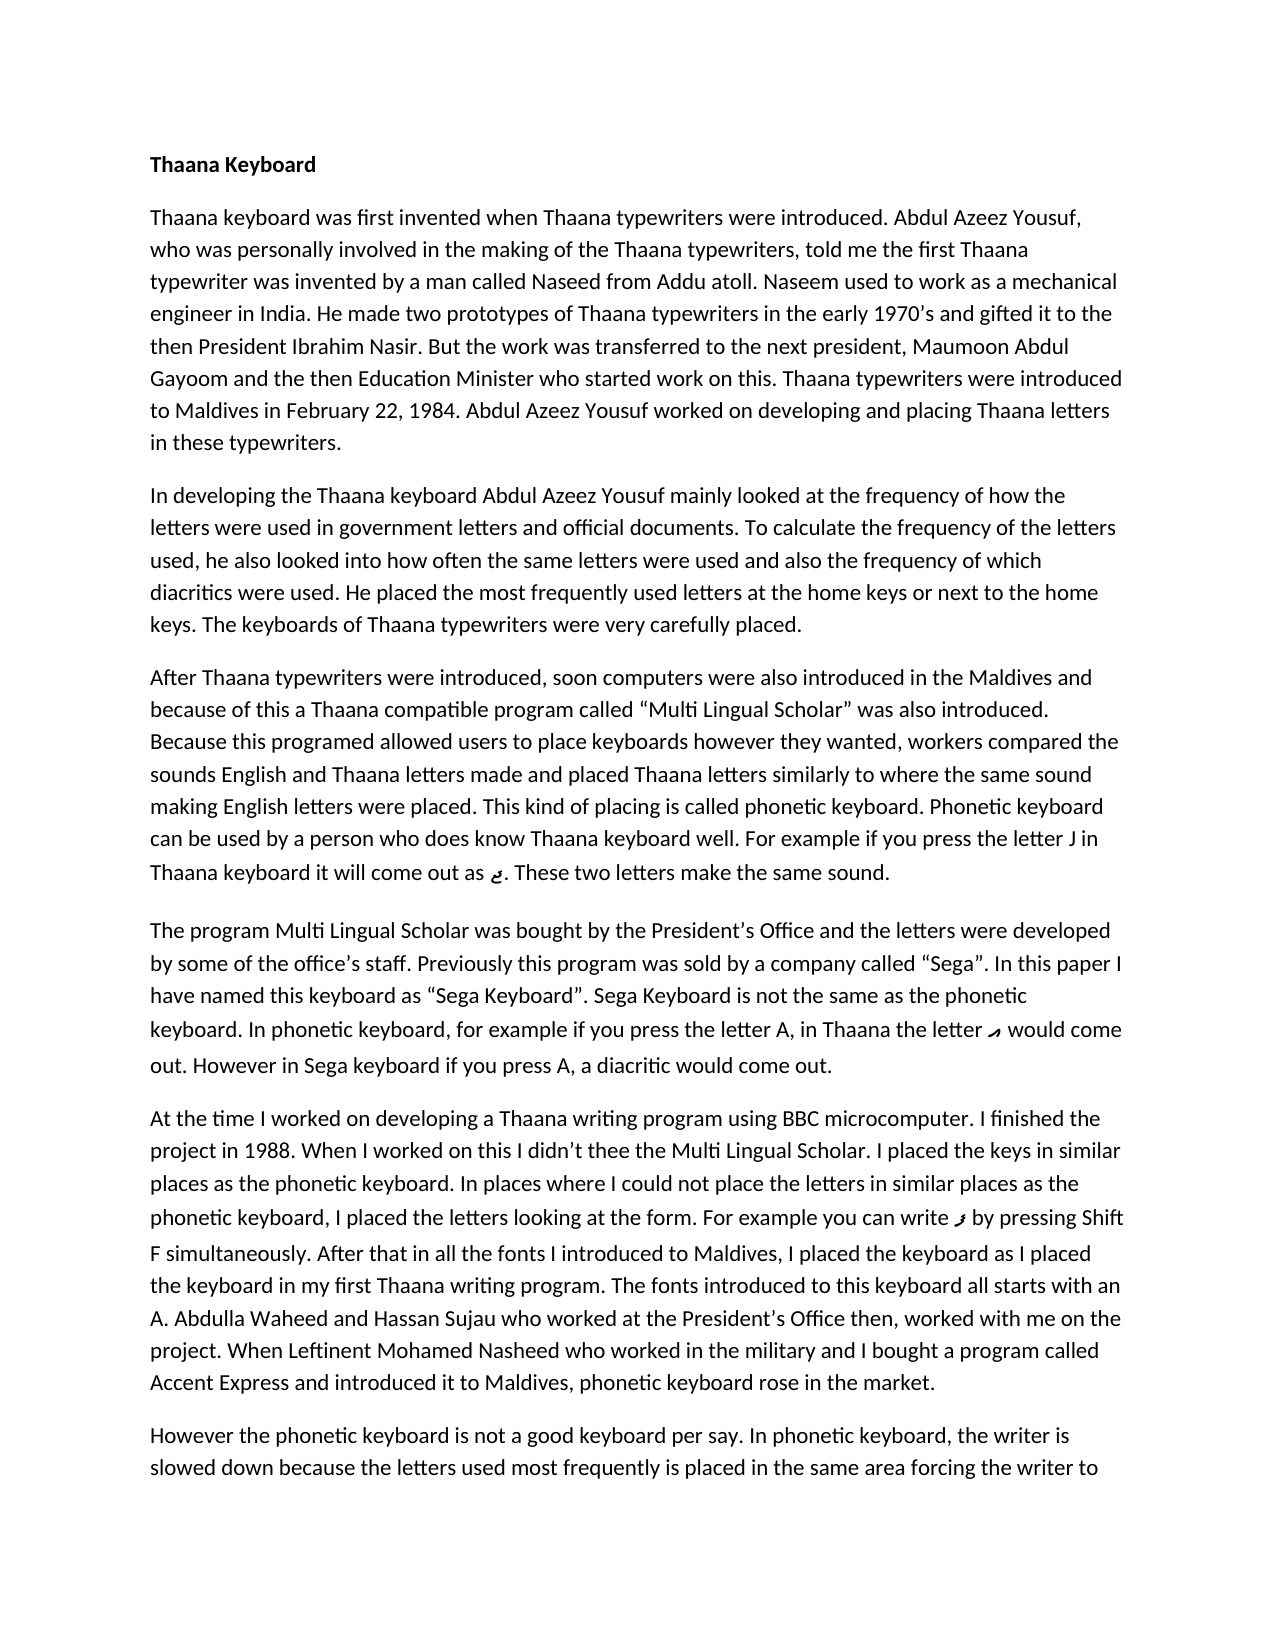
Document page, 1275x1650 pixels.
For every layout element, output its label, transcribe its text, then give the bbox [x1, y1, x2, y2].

text In developing the Thaana keyboard Abdul Azeez Yousuf mainly looked at the frequency of how the letters were used in government letters and official documents. To calculate the frequency of the letters used, he also looked into how often the same letters were used and also the frequency of which diacritics were used. He placed the most frequently used letters at the home keys or next to the home keys. The keyboards of Thaana typewriters were very carefully placed. [150, 481, 1125, 638]
text Thaana keyboard was first invented when Thaana typewriters were introduced. Abdul Azeez Yousuf, who was personally involved in the making of the Thaana typewriters, told me the first Thaana typewriter was invented by a man called Naseed from Addu atoll. Naseem used to work as a mechanical engineer in India. He made two prototypes of Thaana typewriters in the early 1970’s and gifted it to the then President Ibrahim Nasir. But the work was transferred to the next president, Maumoon Abdul Gayoom and the then Education Minister who started work on this. Thaana typewriters were introduced to Maldives in February 22, 1984. Abdul Azeez Yousuf worked on developing and placing Thaana letters in these typewriters. [150, 203, 1125, 456]
text At the time I worked on developing a Thaana writing program using BBC microcomputer. I finished the project in 1988. When I worked on this I didn’t thee the Multi Lingual Scholar. I placed the keys in similar places as the phonetic keyboard. In places where I could not place the letters in similar places as the phonetic keyboard, I placed the letters looking at the form. For example you can write ފ by pressing Shift F simultaneously. After that in all the fonts I introduced to Maldives, I placed the keyboard as I placed the keyboard in my first Thaana writing program. The fonts introduced to this keyboard all starts with an A. Abdulla Waheed and Hassan Sujau who worked at the President’s Office then, worked with me on the project. When Leftinent Mohamed Nasheed who worked in the military and I bought a program called Accent Express and introduced it to Maldives, phonetic keyboard rose in the market. [150, 1104, 1125, 1396]
text However the phonetic keyboard is not a good keyboard per say. In phonetic keyboard, the writer is slowed down because the letters used most frequently is placed in the same area forcing the writer to [150, 1421, 1125, 1481]
text After Thaana typewriters were introduced, soon computers were also introduced in the Maldives and because of this a Thaana compatible program called “Multi Lingual Scholar” was also introduced. Because this programed allowed users to place keyboards however they wanted, workers compared the sounds English and Thaana letters made and placed Thaana letters similarly to where the same sound making English letters were placed. This kind of placing is called phonetic keyboard. Phonetic keyboard can be used by a person who does know Thaana keyboard well. For example if you press the letter J in Thaana keyboard it will come out as ޖ. These two letters make the same sound. [150, 663, 1125, 891]
text Thaana Keyboard [150, 150, 1125, 178]
text The program Multi Lingual Scholar was bought by the President’s Office and the letters were developed by some of the office’s staff. Previously this program was sold by a company called “Sega”. In this paper I have named this keyboard as “Sega Keyboard”. Sega Keyboard is not the same as the phonetic keyboard. In phonetic keyboard, for example if you press the letter A, in Thaana the letter އ would come out. However in Sega keyboard if you press A, a diacritic would come out. [150, 916, 1125, 1079]
